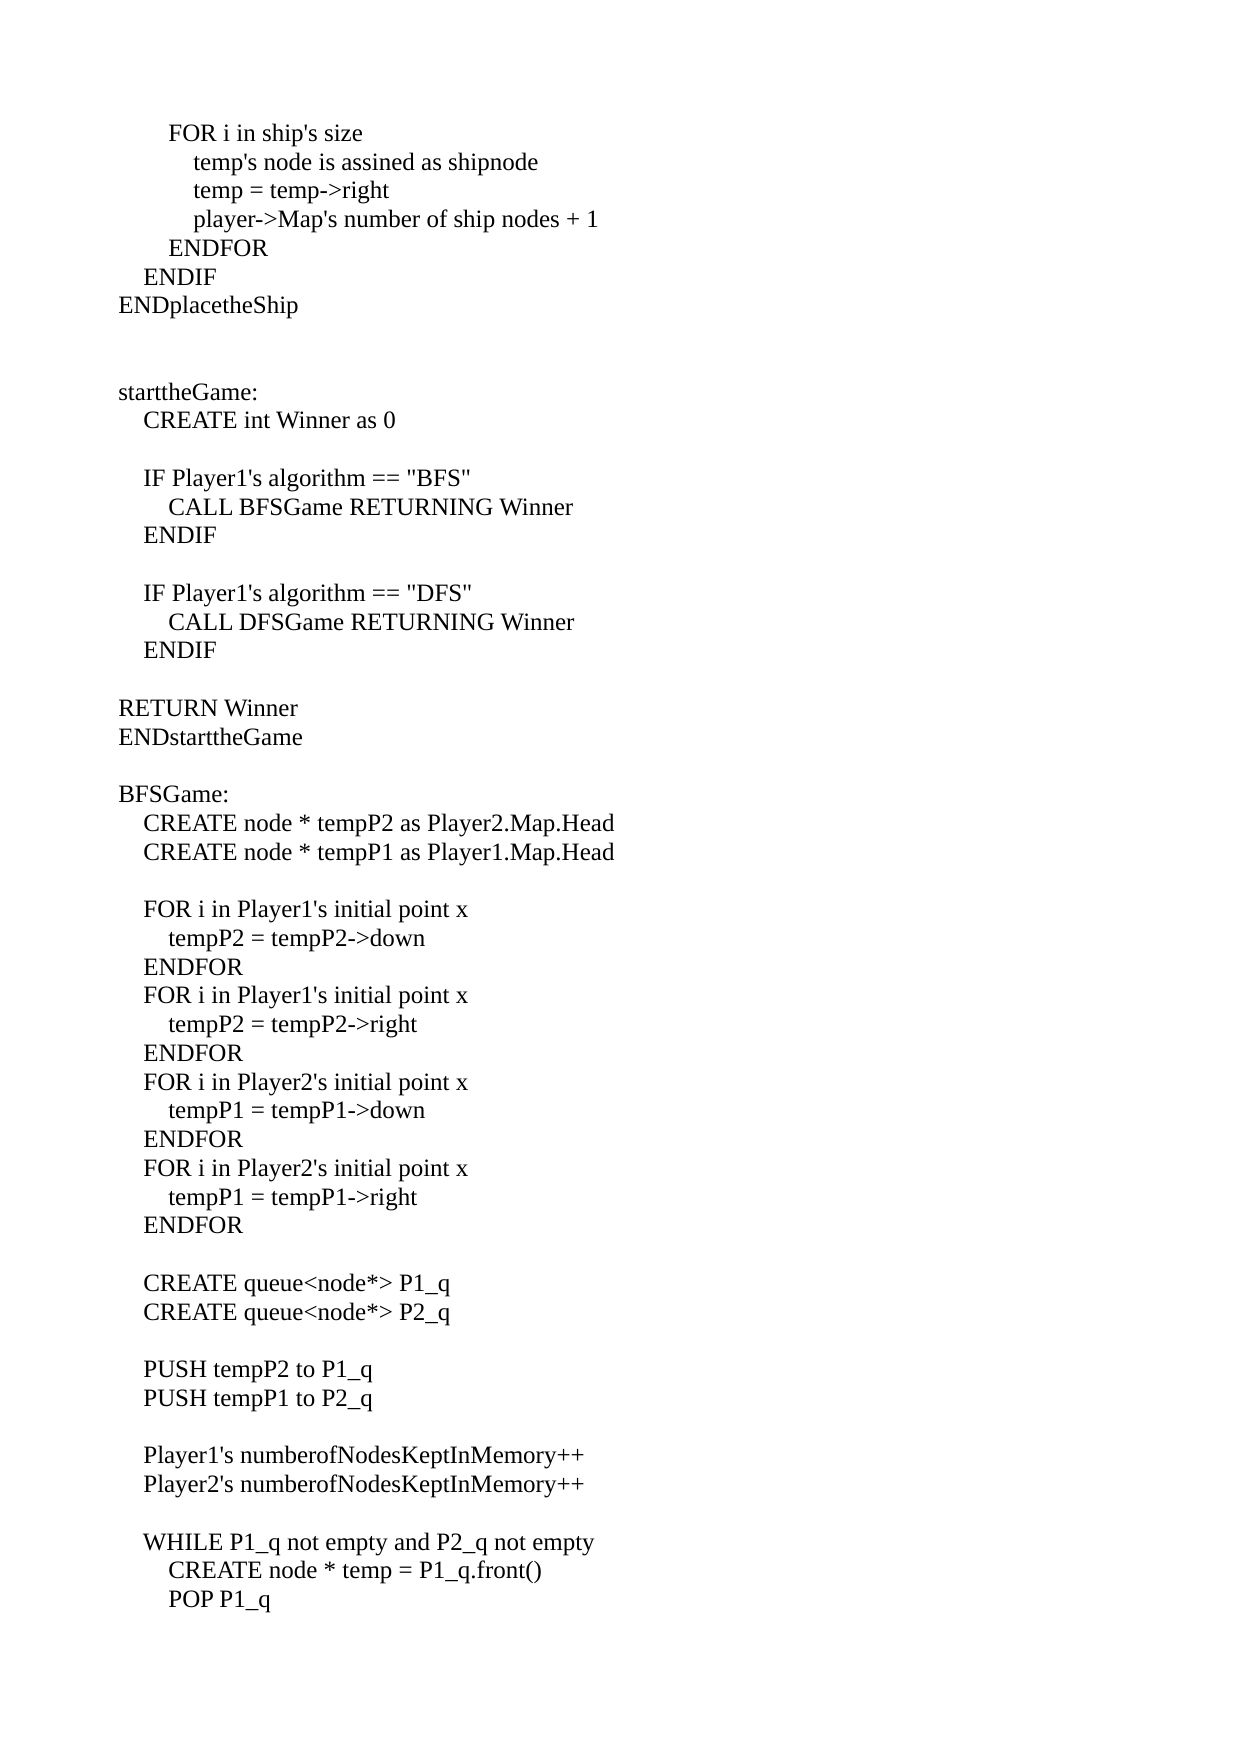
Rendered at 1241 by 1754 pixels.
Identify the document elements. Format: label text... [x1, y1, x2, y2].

table_header FOR i in ship's size temp's node is assined as shipnode temp = temp->right player->Map's number of ship nodes + 1 ENDFOR ENDIF ENDplacetheShip starttheGame: CREATE int Winner as 0 IF Player1's algorithm == "BFS" CALL BFSGame RETURNING Winner ENDIF IF Player1's algorithm == "DFS" CALL DFSGame RETURNING Winner ENDIF RETURN Winner ENDstarttheGame BFSGame: CREATE node * tempP2 as Player2.Map.Head CREATE node * tempP1 as Player1.Map.Head FOR i in Player1's initial point x tempP2 = tempP2->down ENDFOR FOR i in Player1's initial point x tempP2 = tempP2->right ENDFOR FOR i in Player2's initial point x tempP1 = tempP1->down ENDFOR FOR i in Player2's initial point x tempP1 = tempP1->right ENDFOR CREATE queue<node*> P1_q CREATE queue<node*> P2_q PUSH tempP2 to P1_q PUSH tempP1 to P2_q Player1's numberofNodesKeptInMemory++ Player2's numberofNodesKeptInMemory++ WHILE P1_q not empty and P2_q not empty CREATE node * temp = P1_q.front() POP P1_q [118, 118, 1122, 1613]
